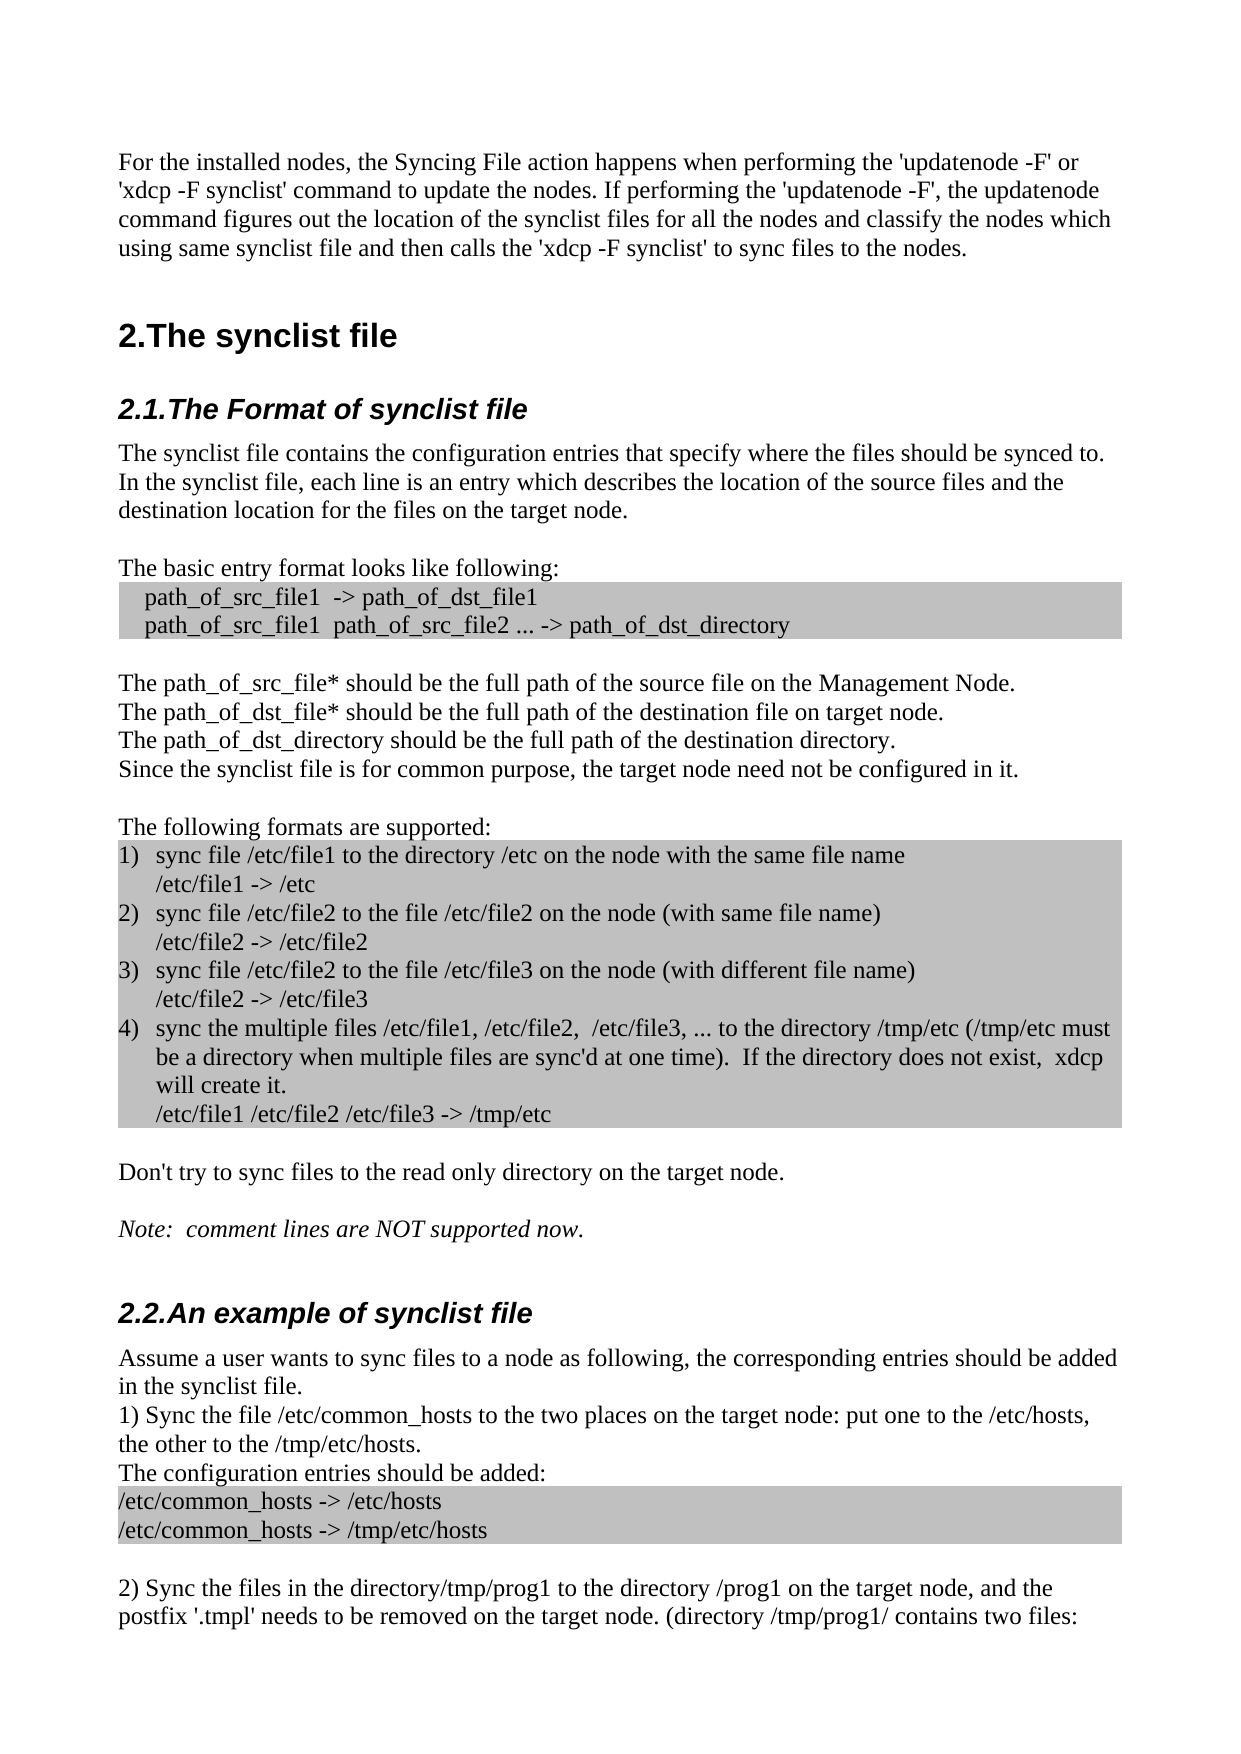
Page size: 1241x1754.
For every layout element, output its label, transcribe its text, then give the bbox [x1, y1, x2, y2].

list sync file /etc/file1 to the directory /etc on the node with the same file name [118, 840, 1122, 869]
subtitle An example of synclist file [118, 1297, 1122, 1330]
subtitle The Format of synclist file [118, 392, 1122, 425]
list Sync the files in the directory/tmp/prog1 to the directory /prog1 on the target node, and the postfix '.tmpl' needs to be removed on the target node. (directory /tmp/prog1/ contains two files: [118, 1573, 1122, 1630]
list sync the multiple files /etc/file1, /etc/file2, /etc/file3, ... to the directory /tmp/etc (/tmp/etc must be a directory when multiple files are sync'd at one time). If the directory does not exist, xdcp will create it. [118, 1013, 1122, 1099]
text The path_of_dst_directory should be the full path of the destination directory. [118, 725, 1122, 754]
text The configuration entries should be added: [118, 1458, 1122, 1486]
list /etc/file1 /etc/file2 /etc/file3 -> /tmp/etc [118, 1099, 1122, 1128]
text The synclist file contains the configuration entries that specify where the files should be synced to. In the synclist file, each line is an entry which describes the location of the source files and the destination location for the files on the target node. [118, 438, 1122, 524]
text path_of_src_file1 path_of_src_file2 ... -> path_of_dst_directory [119, 610, 1122, 639]
list Sync the file /etc/common_hosts to the two places on the target node: put one to the /etc/hosts, the other to the /tmp/etc/hosts. [118, 1400, 1122, 1458]
text path_of_src_file1 -> path_of_dst_file1 [119, 582, 1122, 610]
text The path_of_src_file* should be the full path of the source file on the Management Node. [118, 668, 1122, 697]
list /etc/file1 -> /etc [118, 869, 1122, 898]
text The following formats are supported: [118, 812, 1122, 840]
subtitle The synclist file [118, 316, 1122, 354]
list /etc/file2 -> /etc/file3 [118, 984, 1122, 1013]
text The basic entry format looks like following: [118, 553, 1122, 582]
text Note: comment lines are NOT supported now. [118, 1214, 1122, 1243]
text The path_of_dst_file* should be the full path of the destination file on target node. [118, 697, 1122, 725]
text /etc/common_hosts -> /etc/hosts [118, 1486, 1122, 1515]
list /etc/file2 -> /etc/file2 [118, 927, 1122, 955]
text /etc/common_hosts -> /tmp/etc/hosts [118, 1515, 1122, 1544]
list sync file /etc/file2 to the file /etc/file3 on the node (with different file name) [118, 955, 1122, 984]
list sync file /etc/file2 to the file /etc/file2 on the node (with same file name) [118, 898, 1122, 927]
text For the installed nodes, the Syncing File action happens when performing the 'updatenode -F' or 'xdcp -F synclist' command to update the nodes. If performing the 'updatenode -F', the updatenode command figures out the location of the synclist files for all the nodes and classify the nodes which using same synclist file and then calls the 'xdcp -F synclist' to sync files to the nodes. [118, 147, 1122, 262]
text Assume a user wants to sync files to a node as following, the corresponding entries should be added in the synclist file. [118, 1343, 1122, 1400]
text Since the synclist file is for common purpose, the target node need not be configured in it. [118, 754, 1122, 783]
text Don't try to sync files to the read only directory on the target node. [118, 1157, 1122, 1185]
